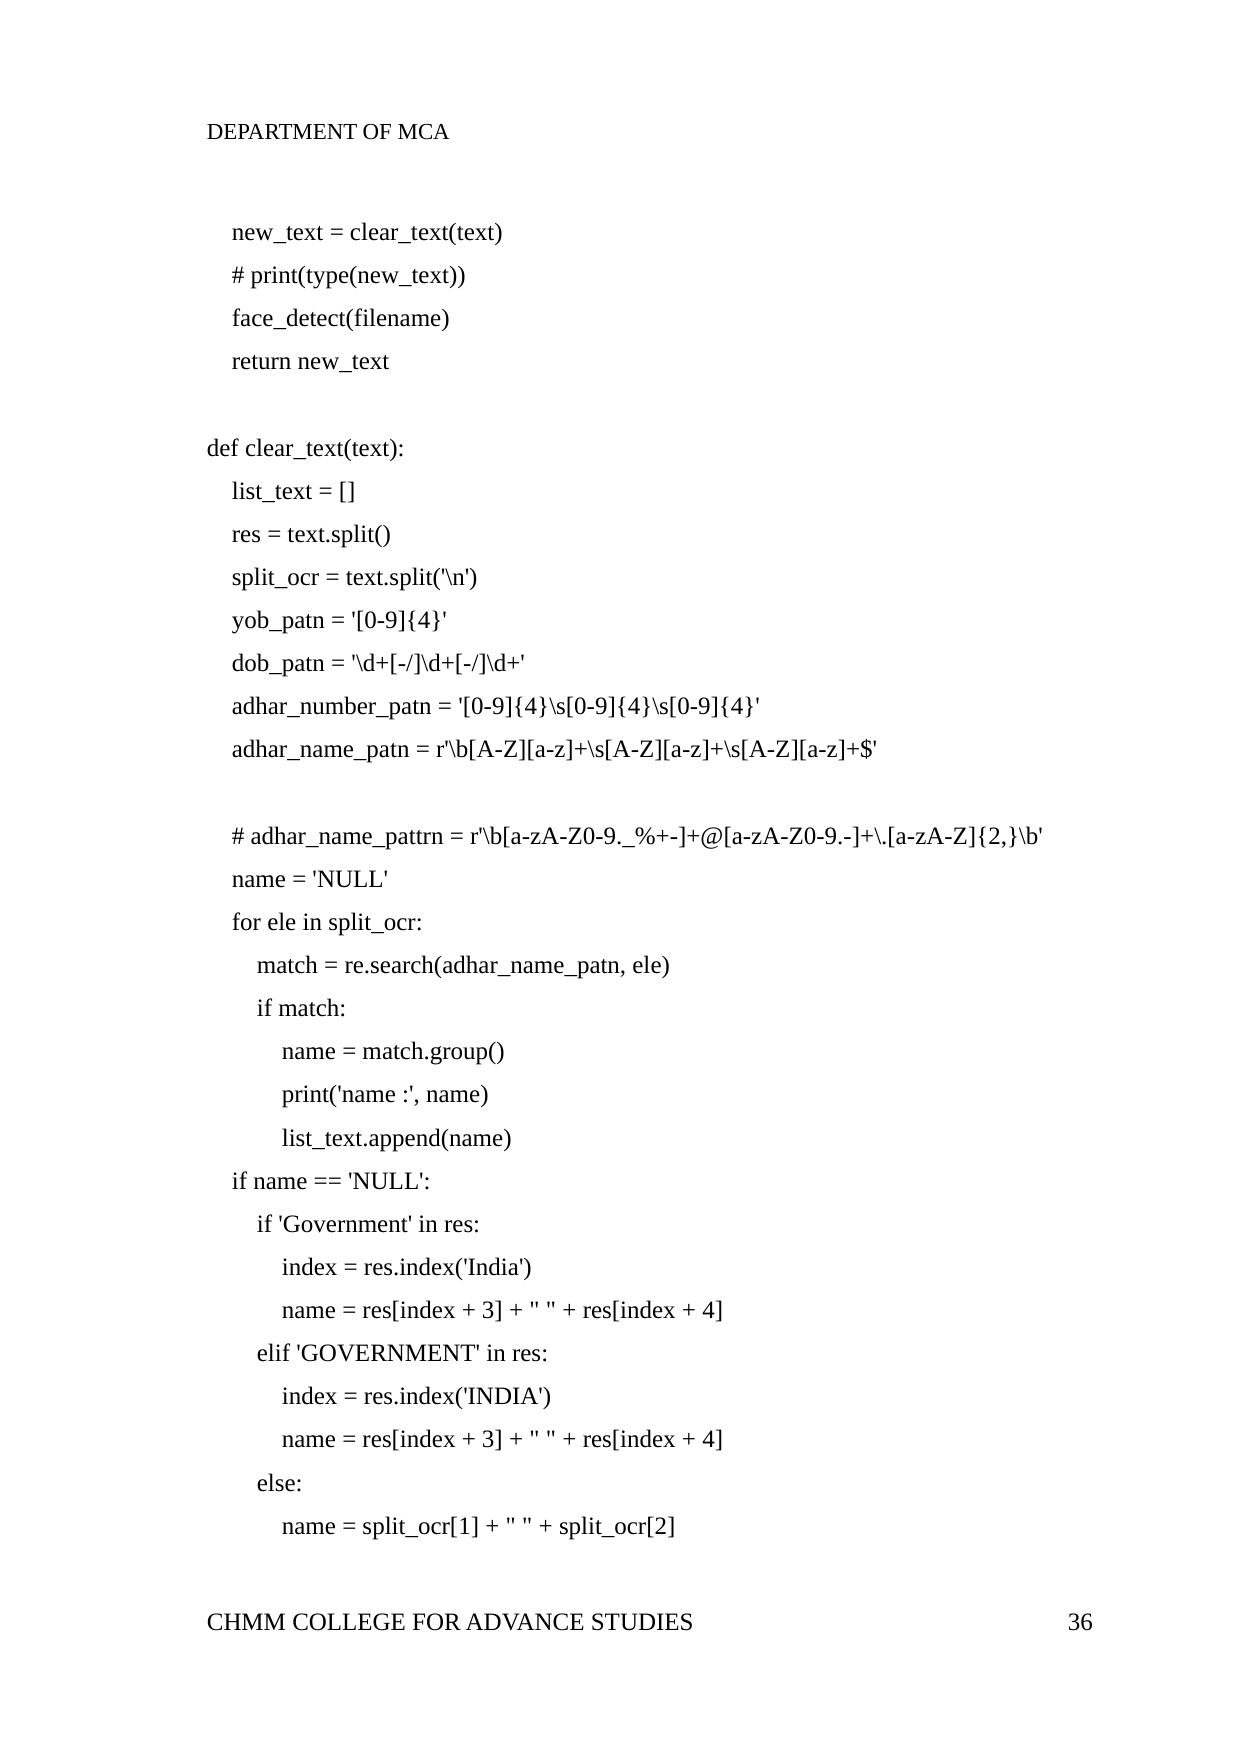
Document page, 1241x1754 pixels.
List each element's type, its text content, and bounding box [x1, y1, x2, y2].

text name = match.group() [207, 1036, 1093, 1065]
text list_text = [] [207, 476, 1093, 504]
text else: [207, 1468, 1093, 1496]
text index = res.index('INDIA') [207, 1381, 1093, 1410]
text adhar_number_patn = '[0-9]{4}\s[0-9]{4}\s[0-9]{4}' [207, 691, 1093, 720]
text name = res[index + 3] + " " + res[index + 4] [207, 1424, 1093, 1453]
text index = res.index('India') [207, 1252, 1093, 1281]
text face_detect(filename) [207, 303, 1093, 332]
text name = split_ocr[1] + " " + split_ocr[2] [207, 1511, 1093, 1539]
text print('name :', name) [207, 1079, 1093, 1108]
text split_ocr = text.split('\n') [207, 562, 1093, 591]
text name = 'NULL' [207, 864, 1093, 893]
text if 'Government' in res: [207, 1209, 1093, 1238]
text yob_patn = '[0-9]{4}' [207, 605, 1093, 634]
text # adhar_name_pattrn = r'\b[a-zA-Z0-9._%+-]+@[a-zA-Z0-9.-]+\.[a-zA-Z]{2,}\b' [207, 821, 1093, 849]
text list_text.append(name) [207, 1123, 1093, 1151]
text if match: [207, 993, 1093, 1022]
text for ele in split_ocr: [207, 907, 1093, 936]
text new_text = clear_text(text) [207, 217, 1093, 246]
text # print(type(new_text)) [207, 260, 1093, 289]
text adhar_name_patn = r'\b[A-Z][a-z]+\s[A-Z][a-z]+\s[A-Z][a-z]+$' [207, 734, 1093, 763]
text dob_patn = '\d+[-/]\d+[-/]\d+' [207, 648, 1093, 677]
text if name == 'NULL': [207, 1166, 1093, 1194]
text name = res[index + 3] + " " + res[index + 4] [207, 1295, 1093, 1324]
text res = text.split() [207, 519, 1093, 548]
text elif 'GOVERNMENT' in res: [207, 1338, 1093, 1367]
text def clear_text(text): [207, 433, 1093, 461]
text match = re.search(adhar_name_patn, ele) [207, 950, 1093, 979]
text return new_text [207, 346, 1093, 375]
